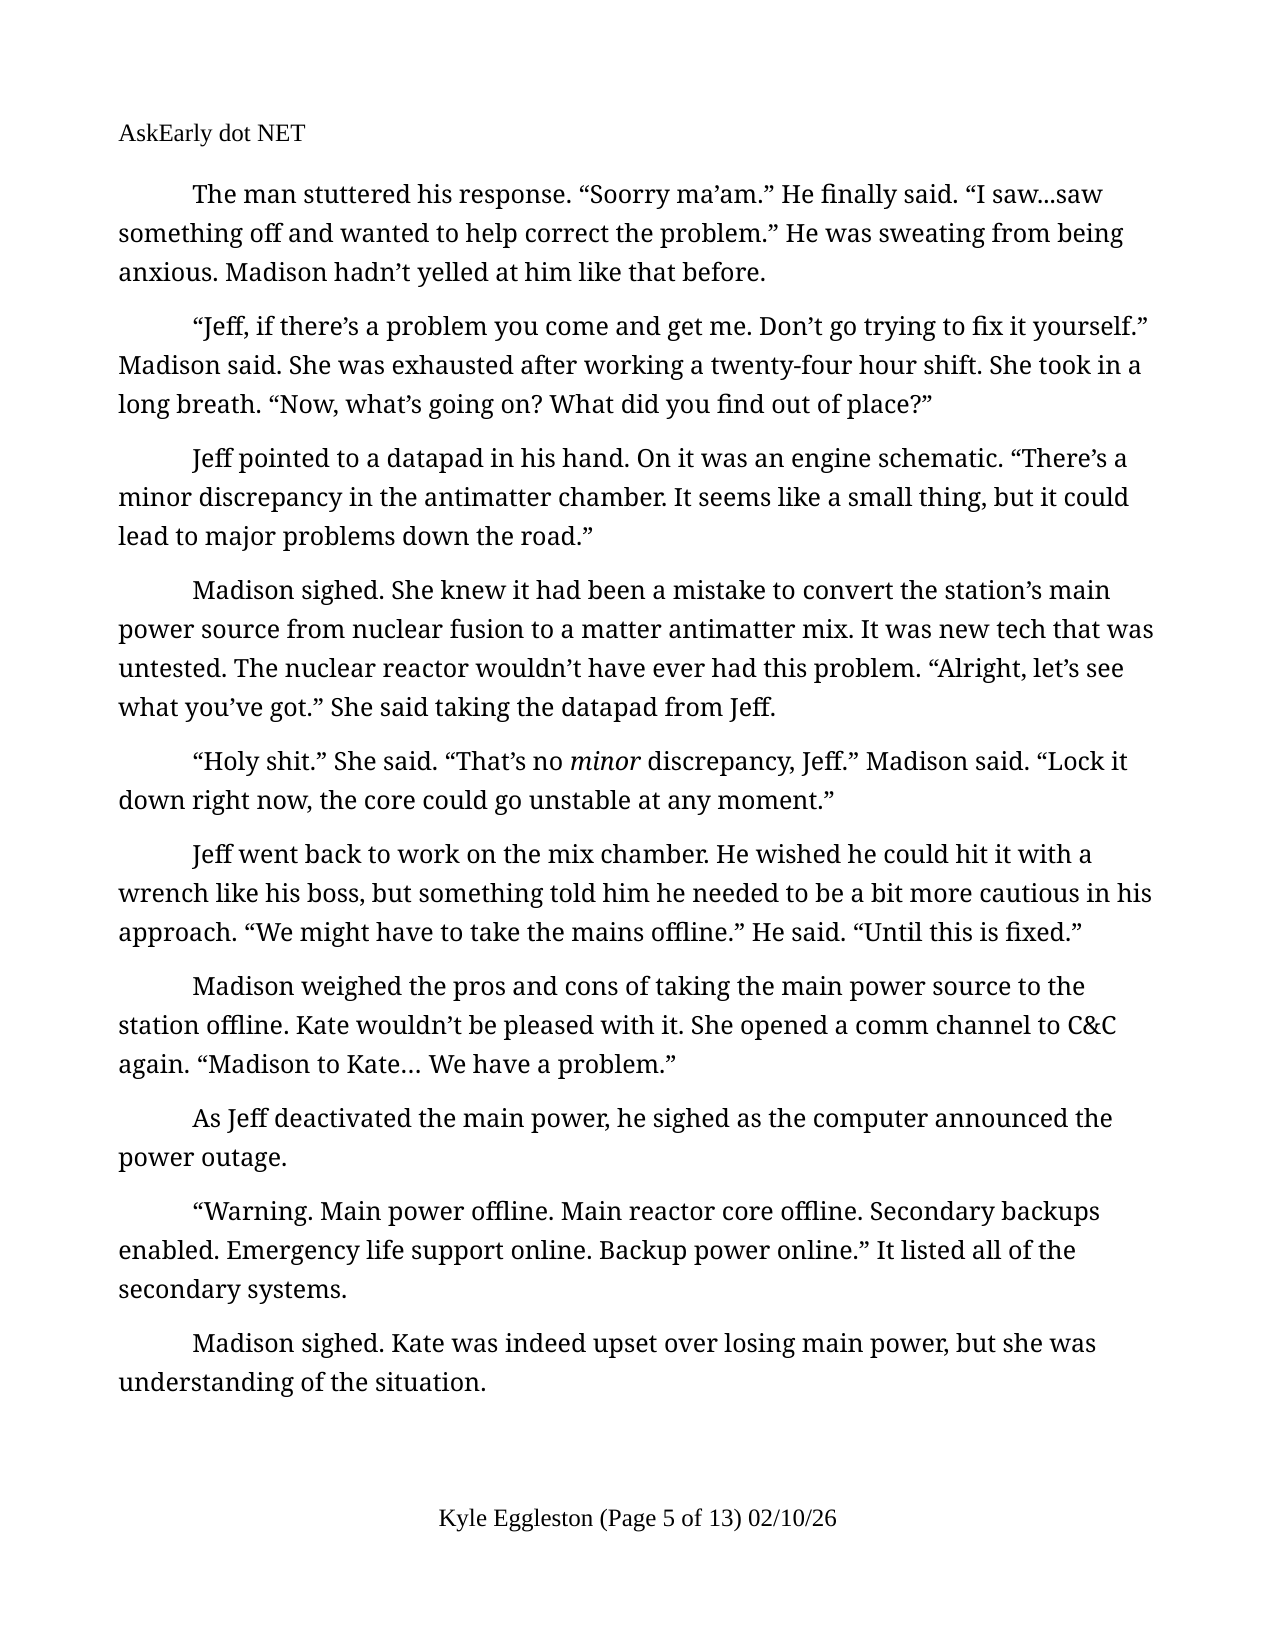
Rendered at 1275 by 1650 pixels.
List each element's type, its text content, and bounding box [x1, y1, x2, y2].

text Madison weighed the pros and cons of taking the main power source to the station offline. Kate wouldn’t be pleased with it. She opened a comm channel to C&C again. “Madison to Kate… We have a problem.” [118, 969, 1157, 1081]
text “Jeff, if there’s a problem you come and get me. Don’t go trying to fix it yourself.” Madison said. She was exhausted after working a twenty-four hour shift. She took in a long breath. “Now, what’s going on? What did you find out of place?” [118, 308, 1157, 421]
text Madison sighed. Kate was indeed upset over losing main power, but she was understanding of the situation. [118, 1326, 1157, 1399]
text The man stuttered his response. “Soorry ma’am.” He finally said. “I saw...saw something off and wanted to help correct the problem.” He was sweating from being anxious. Madison hadn’t yelled at him like that before. [118, 176, 1157, 289]
text “Warning. Main power offline. Main reactor core offline. Secondary backups enabled. Emergency life support online. Backup power online.” It listed all of the secondary systems. [118, 1194, 1157, 1306]
text Jeff went back to work on the mix chamber. He wished he could hit it with a wrench like his boss, but something told him he needed to be a bit more cautious in his approach. “We might have to take the mains offline.” He said. “Until this is fixed.” [118, 837, 1157, 949]
text As Jeff deactivated the main power, he sighed as the computer announced the power outage. [118, 1101, 1157, 1174]
text Madison sighed. She knew it had been a mistake to convert the station’s main power source from nuclear fusion to a matter antimatter mix. It was new tech that was untested. The nuclear reactor wouldn’t have ever had this problem. “Alright, let’s see what you’ve got.” She said taking the datapad from Jeff. [118, 573, 1157, 724]
text Jeff pointed to a datapad in his hand. On it was an engine schematic. “There’s a minor discrepancy in the antimatter chamber. It seems like a small thing, but it could lead to major problems down the road.” [118, 441, 1157, 553]
text “Holy shit.” She said. “That’s no minor discrepancy, Jeff.” Madison said. “Lock it down right now, the core could go unstable at any moment.” [118, 744, 1157, 817]
